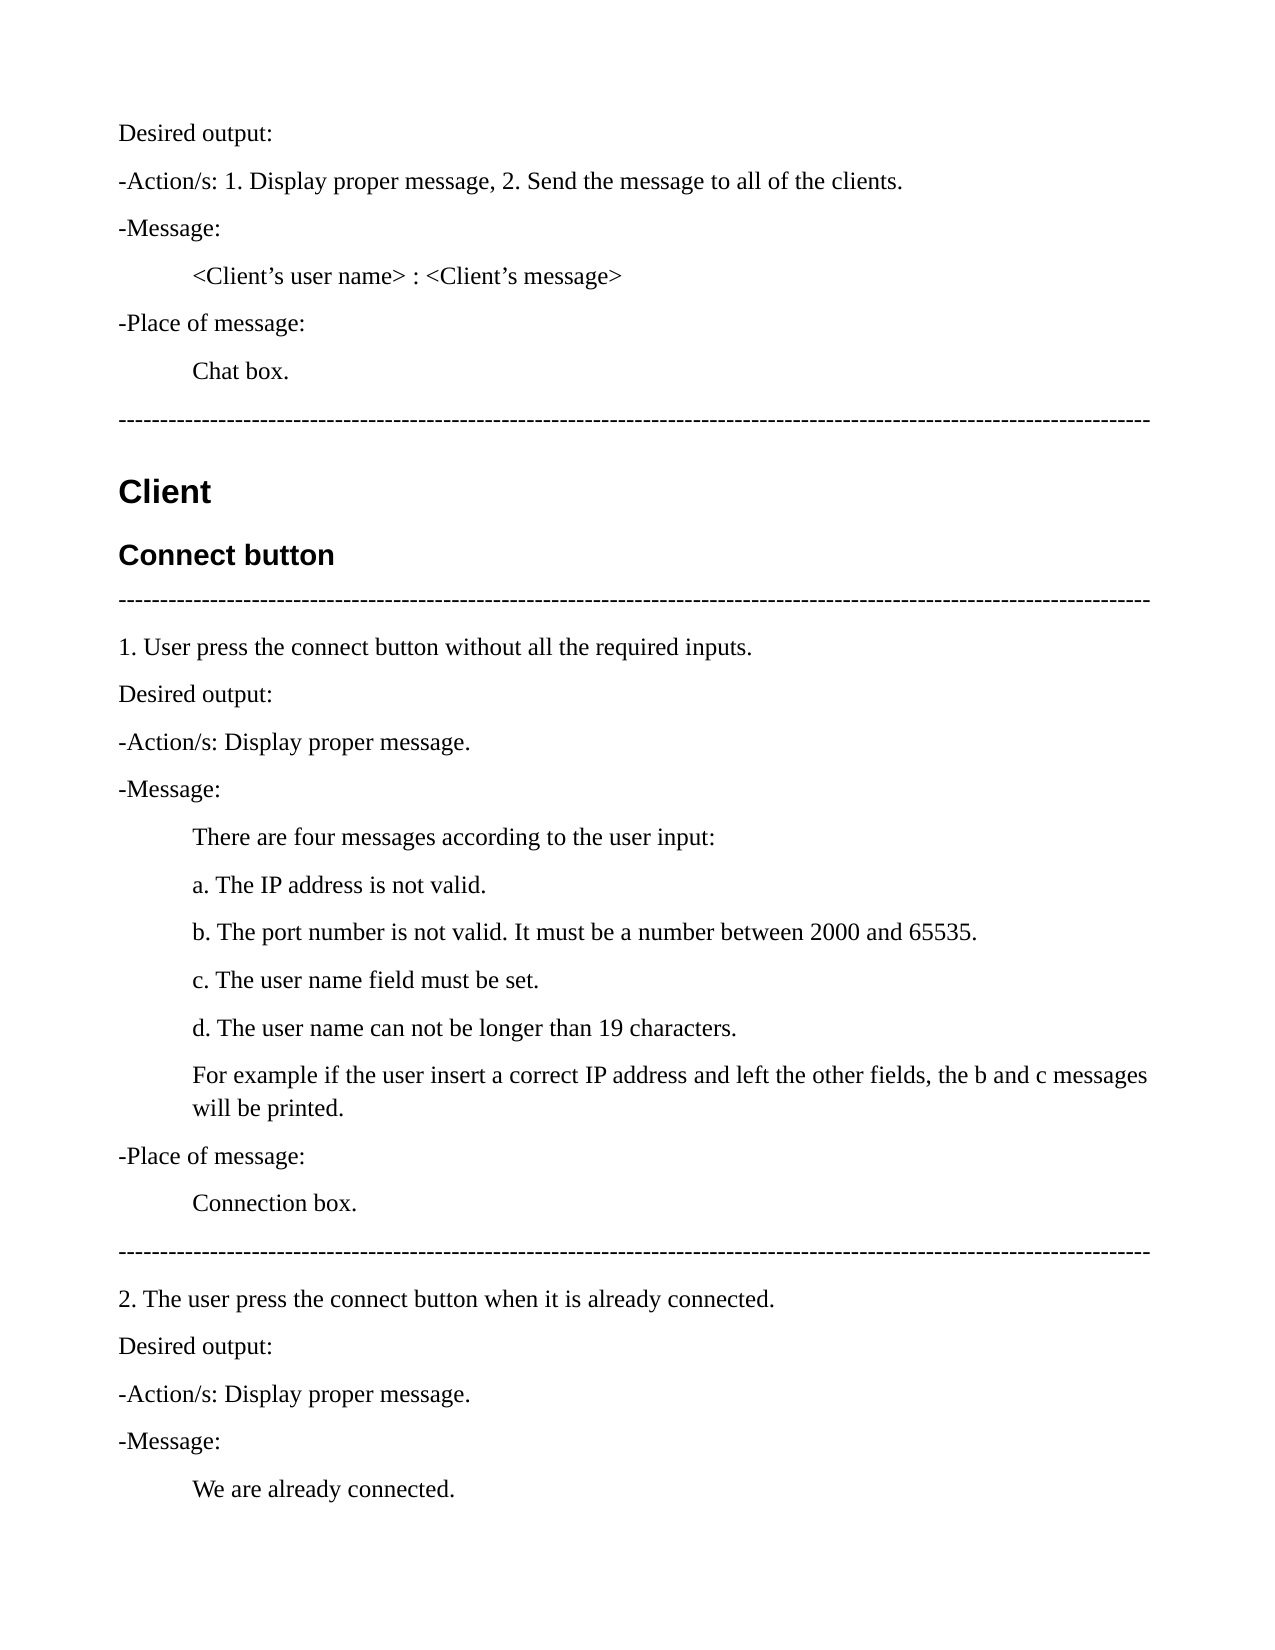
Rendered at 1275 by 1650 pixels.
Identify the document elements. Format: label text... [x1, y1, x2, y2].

text ---------------------------------------------------------------------------------------------------------------------------- [118, 1236, 1157, 1265]
text -Place of message: [118, 1141, 1157, 1169]
subtitle Client [118, 472, 1157, 511]
text -Place of message: [118, 308, 1157, 337]
text -Message: [118, 213, 1157, 242]
text ---------------------------------------------------------------------------------------------------------------------------- [118, 404, 1157, 432]
text Desired output: [118, 679, 1157, 708]
text Desired output: [118, 118, 1157, 147]
text ---------------------------------------------------------------------------------------------------------------------------- [118, 584, 1157, 613]
text -Action/s: Display proper message. [118, 1379, 1157, 1408]
text Chat box. [118, 356, 1157, 385]
subtitle Connect button [118, 538, 1157, 572]
text We are already connected. [118, 1474, 1157, 1503]
text -Action/s: Display proper message. [118, 727, 1157, 756]
text <Client’s user name> : <Client’s message> [118, 261, 1157, 290]
text -Message: [118, 1426, 1157, 1455]
text c. The user name field must be set. [118, 965, 1157, 994]
text a. The IP address is not valid. [118, 870, 1157, 898]
text -Message: [118, 774, 1157, 803]
text d. The user name can not be longer than 19 characters. [118, 1013, 1157, 1041]
text There are four messages according to the user input: [118, 822, 1157, 851]
text 2. The user press the connect button when it is already connected. [118, 1284, 1157, 1312]
text Connection box. [118, 1188, 1157, 1217]
text 1. User press the connect button without all the required inputs. [118, 632, 1157, 661]
text b. The port number is not valid. It must be a number between 2000 and 65535. [118, 917, 1157, 946]
text For example if the user insert a correct IP address and left the other fields, the b and c messages will be printed. [118, 1060, 1157, 1122]
text -Action/s: 1. Display proper message, 2. Send the message to all of the clients. [118, 166, 1157, 194]
text Desired output: [118, 1331, 1157, 1360]
